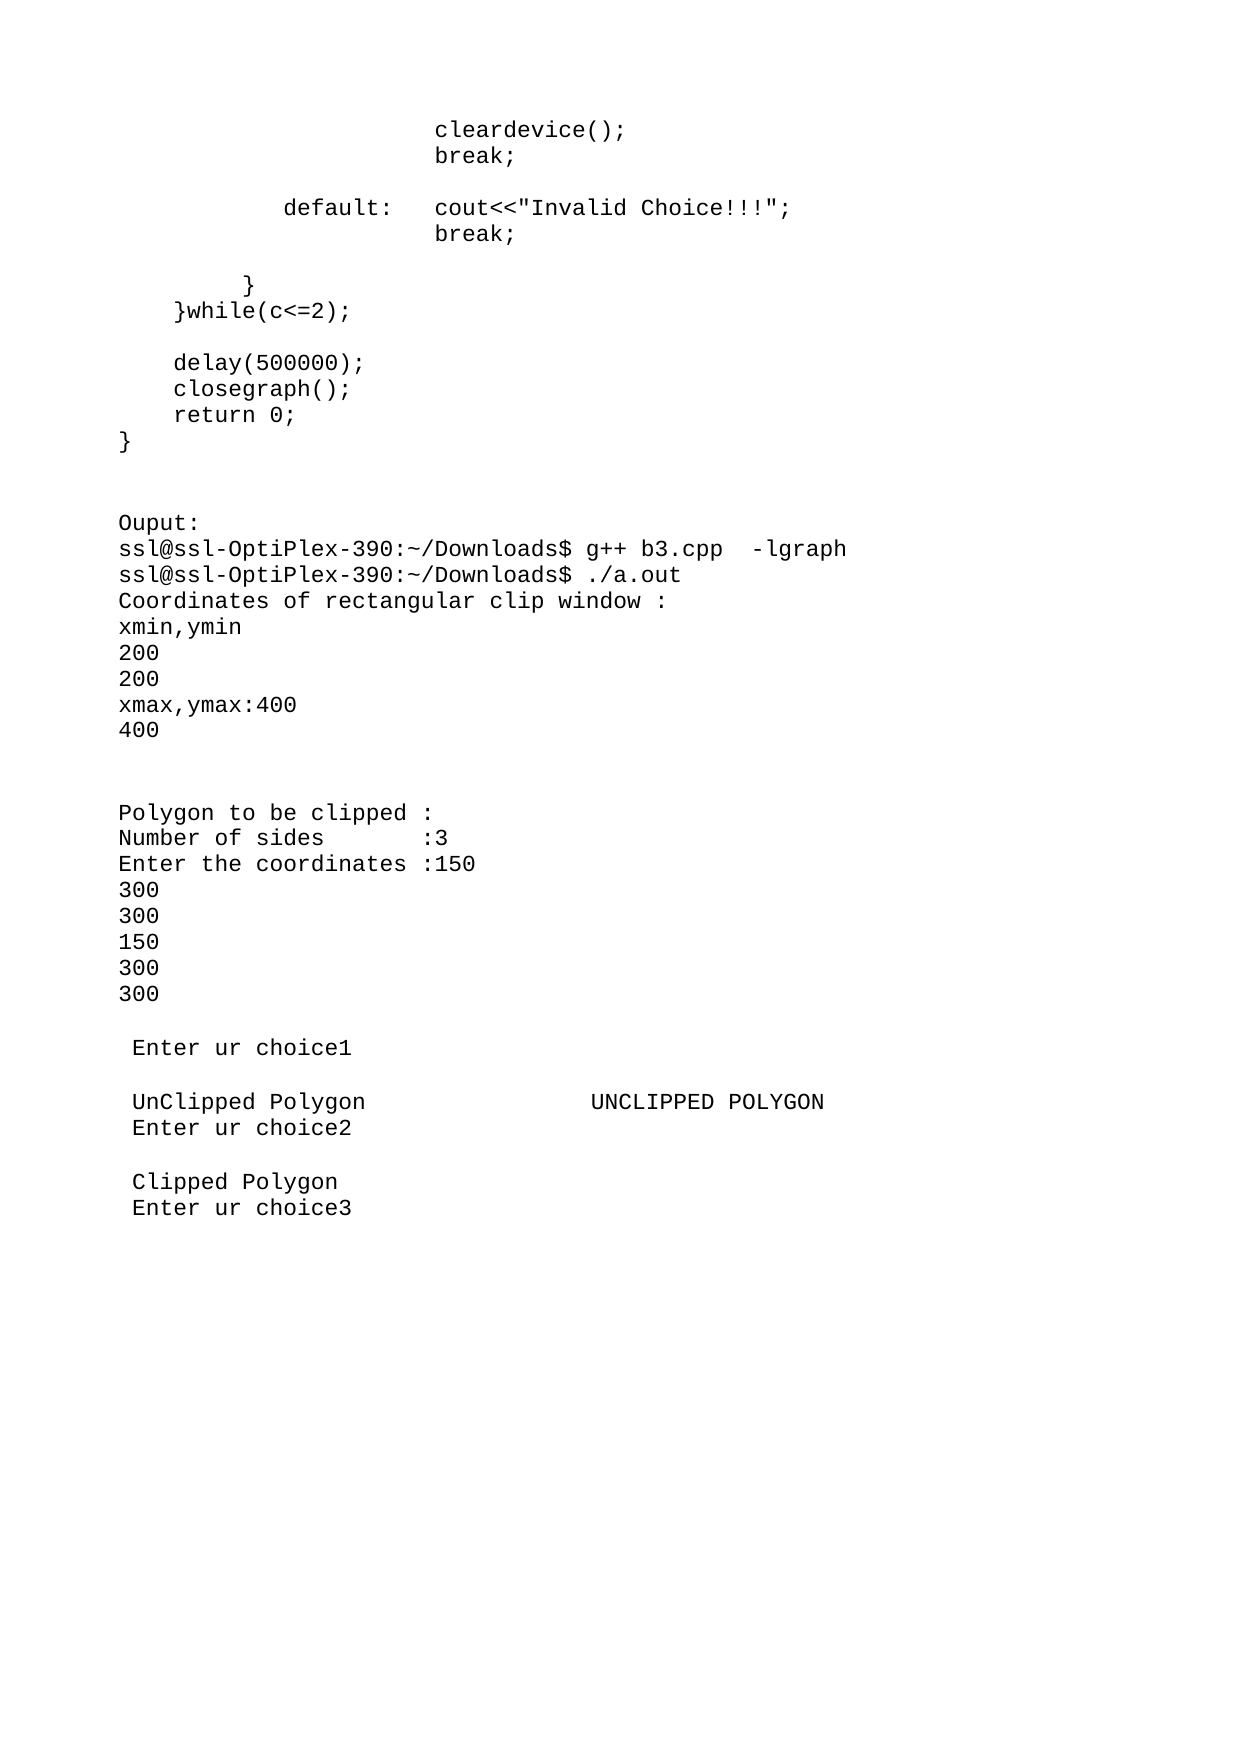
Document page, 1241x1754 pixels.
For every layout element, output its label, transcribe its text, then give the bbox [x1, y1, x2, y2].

text break; [118, 222, 1122, 248]
text default: cout<<"Invalid Choice!!!"; [118, 196, 1122, 222]
text cleardevice(); [118, 118, 1122, 144]
text } [118, 429, 1122, 455]
text } [118, 274, 1122, 300]
text Clipped Polygon [118, 1170, 1122, 1196]
text xmax,ymax:400 [118, 693, 1122, 719]
text 300 [118, 904, 1122, 931]
text break; [118, 144, 1122, 170]
text ssl@ssl-OptiPlex-390:~/Downloads$ ./a.out [118, 563, 1122, 589]
text }while(c<=2); [118, 300, 1122, 326]
text closegraph(); [118, 377, 1122, 403]
text Enter ur choice3 [118, 1196, 1122, 1222]
text xmin,ymin [118, 615, 1122, 641]
text Enter ur choice2 [118, 1116, 1122, 1142]
text return 0; [118, 403, 1122, 429]
text delay(500000); [118, 352, 1122, 377]
text 300 [118, 982, 1122, 1008]
text Coordinates of rectangular clip window : [118, 589, 1122, 615]
text 200 [118, 641, 1122, 667]
text Enter the coordinates :150 [118, 853, 1122, 879]
text Ouput: [118, 511, 1122, 537]
text 300 [118, 879, 1122, 904]
text 150 [118, 931, 1122, 956]
text Polygon to be clipped : [118, 801, 1122, 827]
text 400 [118, 719, 1122, 745]
text UnClipped Polygon UNCLIPPED POLYGON [118, 1090, 1122, 1116]
text 200 [118, 667, 1122, 693]
text Enter ur choice1 [118, 1036, 1122, 1062]
text ssl@ssl-OptiPlex-390:~/Downloads$ g++ b3.cpp -lgraph [118, 537, 1122, 563]
text 300 [118, 956, 1122, 982]
text Number of sides :3 [118, 827, 1122, 853]
